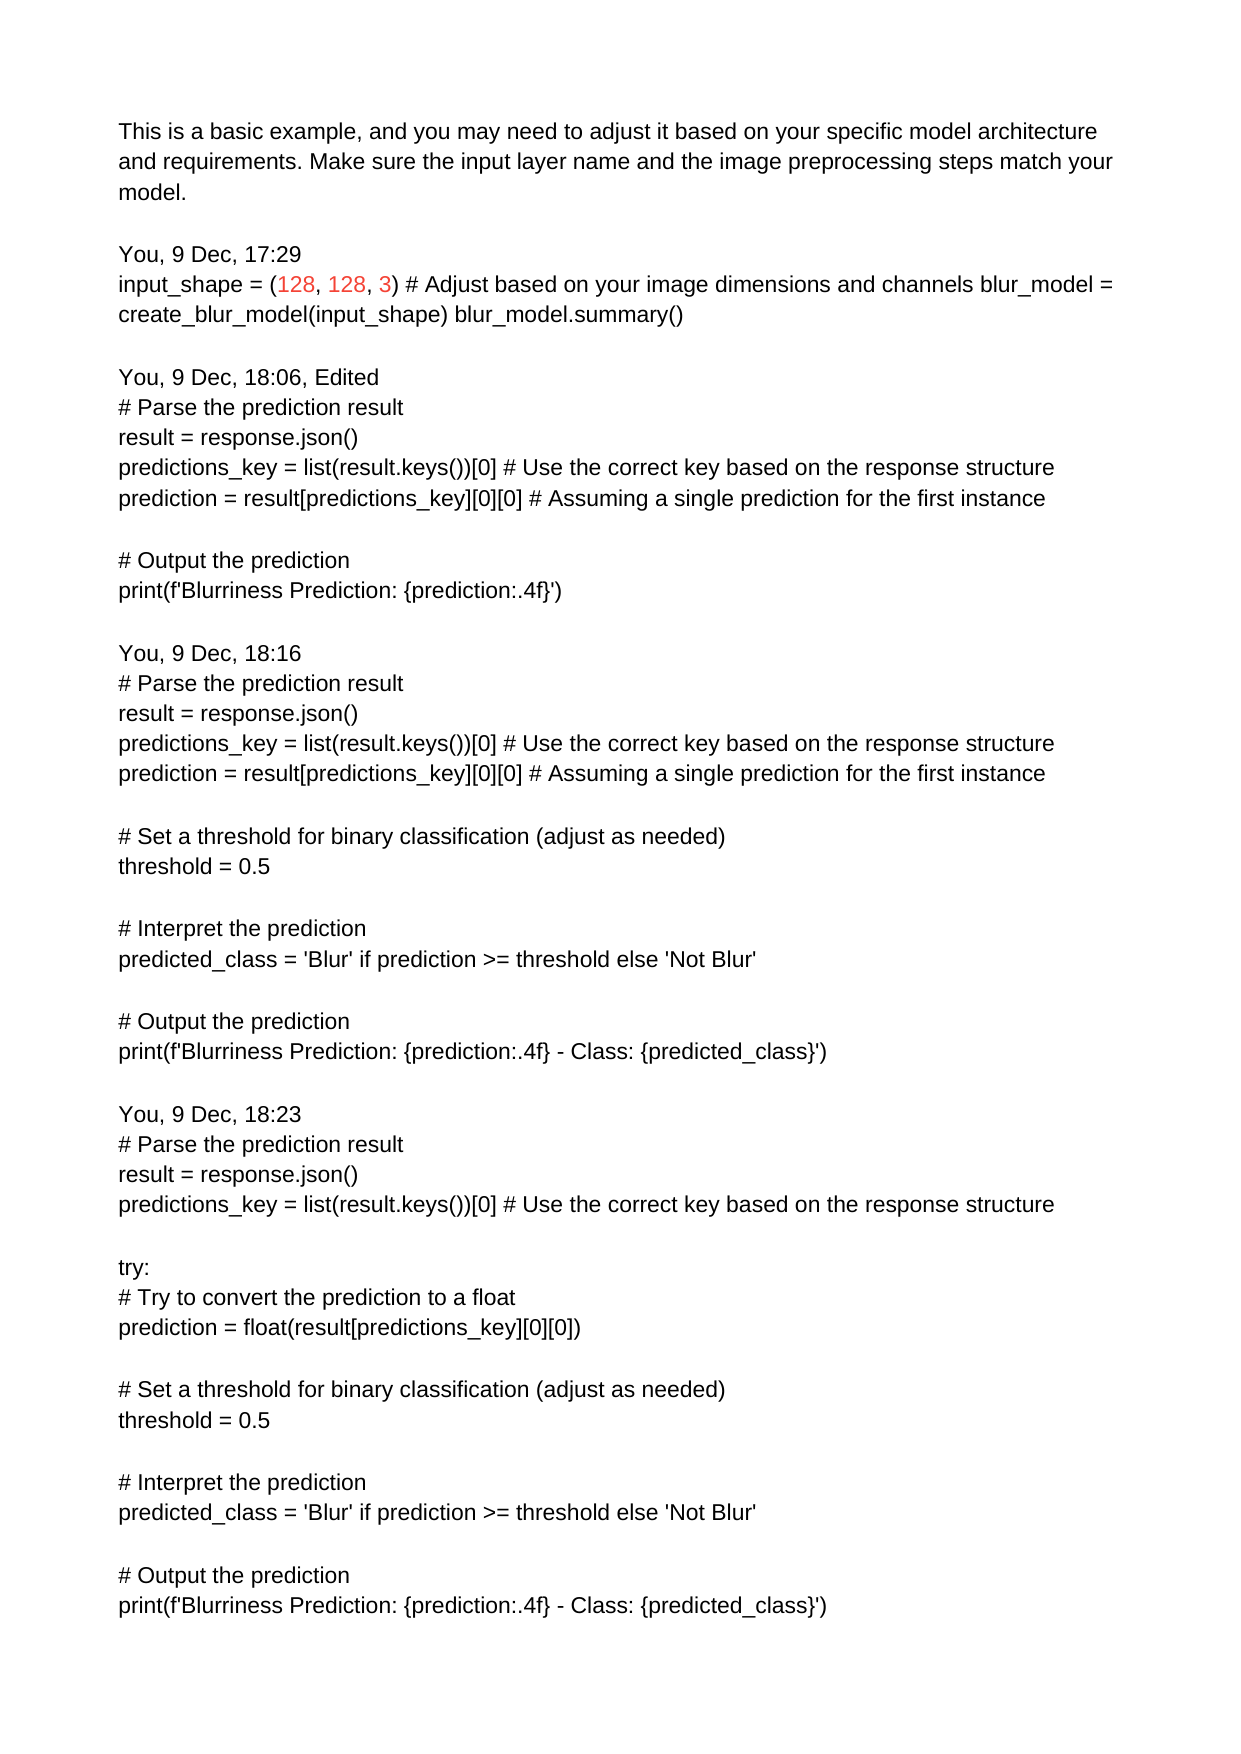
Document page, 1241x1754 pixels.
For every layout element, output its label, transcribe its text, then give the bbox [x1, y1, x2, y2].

text You, 9 Dec, 18:06, Edited [118, 364, 1122, 390]
text # Output the prediction [118, 547, 1122, 573]
text prediction = float(result[predictions_key][0][0]) [118, 1314, 1122, 1340]
text result = response.json() [118, 700, 1122, 726]
text predicted_class = 'Blur' if prediction >= threshold else 'Not Blur' [118, 946, 1122, 972]
text threshold = 0.5 [118, 1407, 1122, 1433]
text # Set a threshold for binary classification (adjust as needed) [118, 1376, 1122, 1403]
text # Output the prediction [118, 1562, 1122, 1588]
text print(f'Blurriness Prediction: {prediction:.4f} - Class: {predicted_class}') [118, 1038, 1122, 1064]
text # Set a threshold for binary classification (adjust as needed) [118, 823, 1122, 849]
text # Interpret the prediction [118, 915, 1122, 942]
text # Parse the prediction result [118, 1131, 1122, 1157]
text # Parse the prediction result [118, 394, 1122, 420]
text # Interpret the prediction [118, 1469, 1122, 1495]
text prediction = result[predictions_key][0][0] # Assuming a single prediction for the first instance [118, 760, 1122, 787]
text print(f'Blurriness Prediction: {prediction:.4f} - Class: {predicted_class}') [118, 1592, 1122, 1618]
text try: [118, 1254, 1122, 1280]
text threshold = 0.5 [118, 853, 1122, 879]
text result = response.json() [118, 424, 1122, 451]
text prediction = result[predictions_key][0][0] # Assuming a single prediction for the first instance [118, 484, 1122, 511]
text print(f'Blurriness Prediction: {prediction:.4f}') [118, 577, 1122, 603]
text You, 9 Dec, 18:16 [118, 639, 1122, 666]
text predictions_key = list(result.keys())[0] # Use the correct key based on the response structure [118, 730, 1122, 757]
text predictions_key = list(result.keys())[0] # Use the correct key based on the response structure [118, 1191, 1122, 1218]
text predictions_key = list(result.keys())[0] # Use the correct key based on the response structure [118, 454, 1122, 481]
text # Parse the prediction result [118, 670, 1122, 696]
text input_shape = (128, 128, 3) # Adjust based on your image dimensions and channels blur_model = create_blur_model(input_shape) blur_model.summary() [118, 271, 1122, 328]
text result = response.json() [118, 1161, 1122, 1187]
text This is a basic example, and you may need to adjust it based on your specific model architecture and requirements. Make sure the input layer name and the image preprocessing steps match your model. [118, 118, 1122, 205]
text You, 9 Dec, 18:23 [118, 1101, 1122, 1127]
text # Output the prediction [118, 1008, 1122, 1034]
text # Try to convert the prediction to a float [118, 1284, 1122, 1310]
text predicted_class = 'Blur' if prediction >= threshold else 'Not Blur' [118, 1499, 1122, 1526]
text You, 9 Dec, 17:29 [118, 241, 1122, 267]
